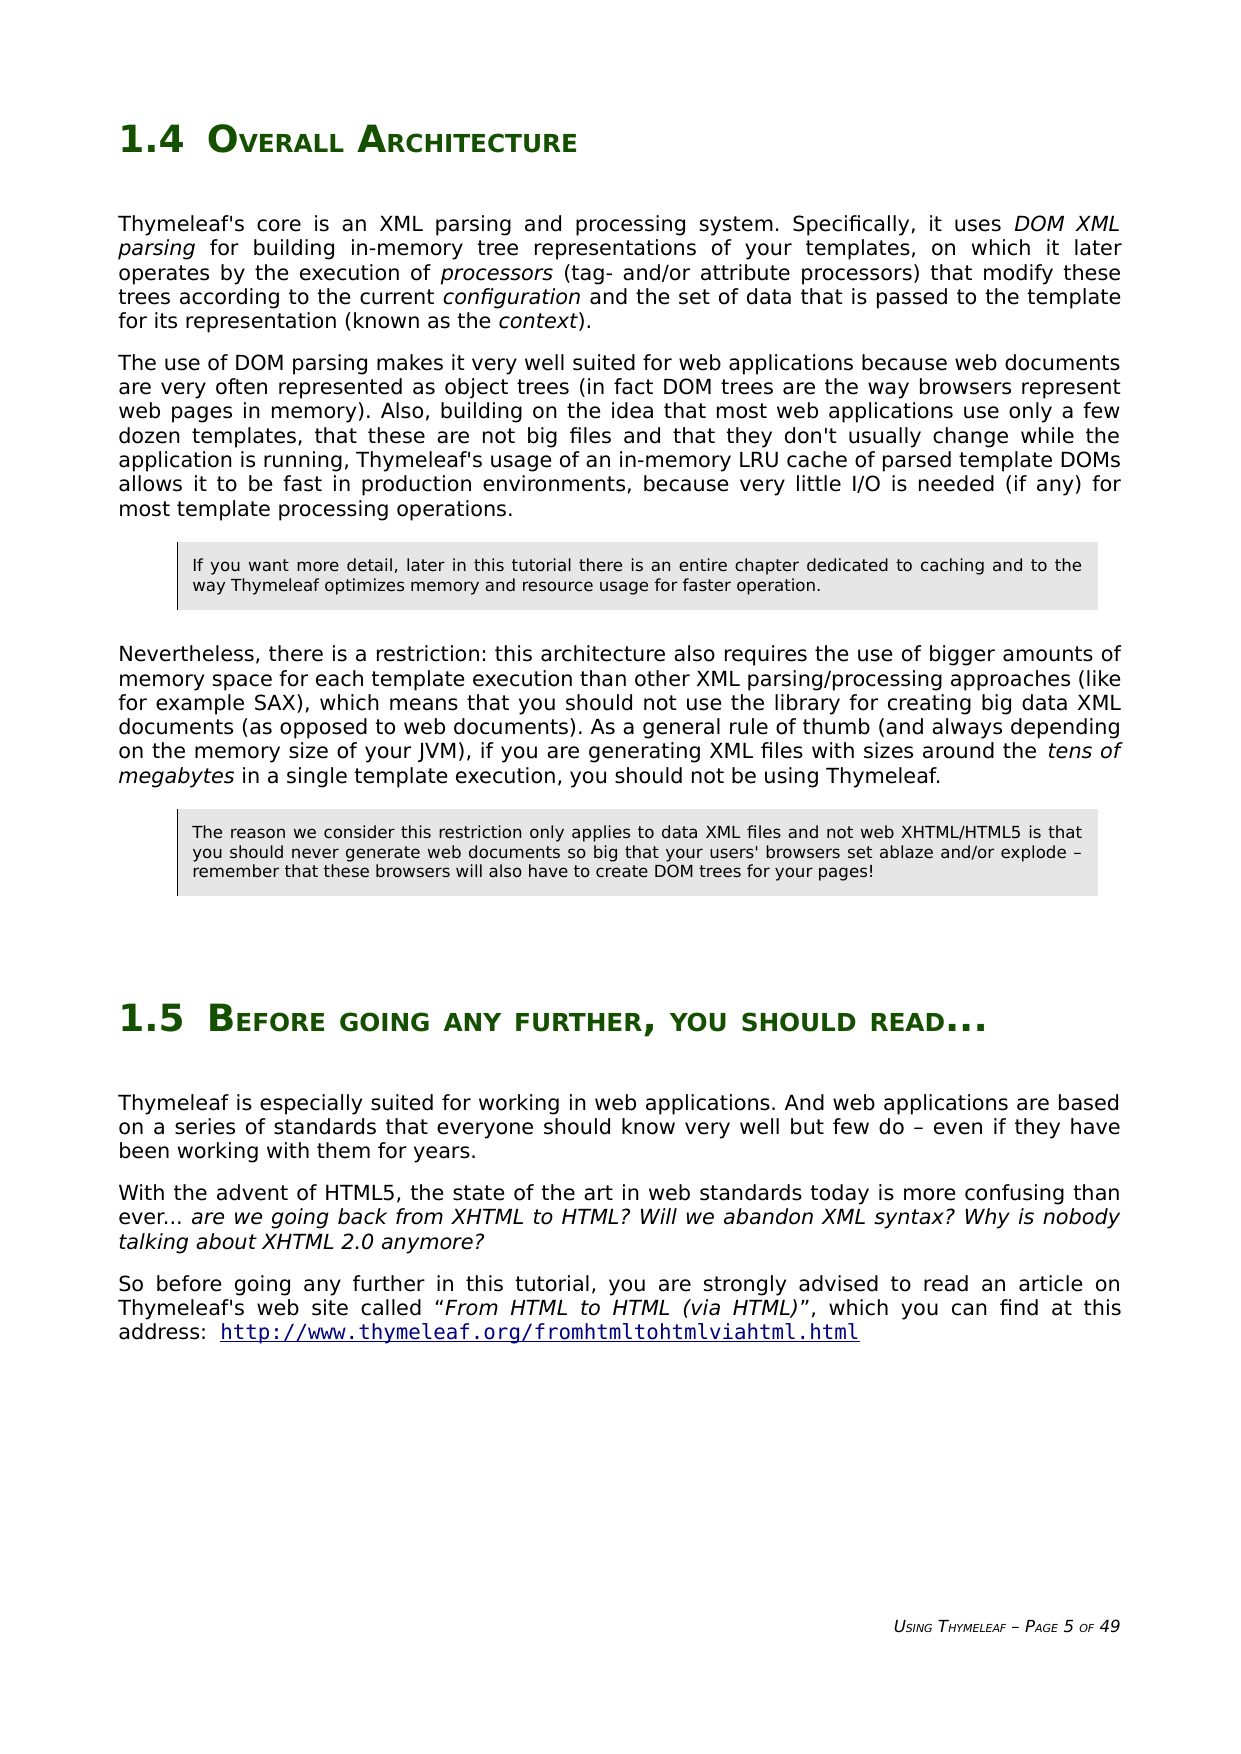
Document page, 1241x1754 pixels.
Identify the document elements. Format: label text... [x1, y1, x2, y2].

text The reason we consider this restriction only applies to data XML files and not web XHTML/HTML5 is that you should never generate web documents so big that your users' browsers set ablaze and/or explode – remember that these browsers will also have to create DOM trees for your pages! [178, 809, 1098, 896]
text With the advent of HTML5, the state of the art in web standards today is more confusing than ever... are we going back from XHTML to HTML? Will we abandon XML syntax? Why is nobody talking about XHTML 2.0 anymore? [118, 1181, 1122, 1254]
text So before going any further in this tutorial, you are strongly advised to read an article on Thymeleaf's web site called “From HTML to HTML (via HTML)”, which you can find at this address: http://www.thymeleaf.org/fromhtmltohtmlviahtml.html [118, 1272, 1122, 1344]
text If you want more detail, later in this tutorial there is an entire chapter dedicated to caching and to the way Thymeleaf optimizes memory and resource usage for faster operation. [178, 542, 1098, 610]
subtitle Overall Architecture [118, 118, 1122, 162]
text The use of DOM parsing makes it very well suited for web applications because web documents are very often represented as object trees (in fact DOM trees are the way browsers represent web pages in memory). Also, building on the idea that most web applications use only a few dozen templates, that these are not big files and that they don't usually change while the application is running, Thymeleaf's usage of an in-memory LRU cache of parsed template DOMs allows it to be fast in production environments, because very little I/O is needed (if any) for most template processing operations. [118, 351, 1122, 521]
text Thymeleaf's core is an XML parsing and processing system. Specifically, it uses DOM XML parsing for building in-memory tree representations of your templates, on which it later operates by the execution of processors (tag- and/or attribute processors) that modify these trees according to the current configuration and the set of data that is passed to the template for its representation (known as the context). [118, 212, 1122, 333]
subtitle Before going any further, you should read... [118, 997, 1122, 1040]
text Nevertheless, there is a restriction: this architecture also requires the use of bigger amounts of memory space for each template execution than other XML parsing/processing approaches (like for example SAX), which means that you should not use the library for creating big data XML documents (as opposed to web documents). As a general rule of thumb (and always depending on the memory size of your JVM), if you are generating XML files with sizes around the tens of megabytes in a single template execution, you should not be using Thymeleaf. [118, 642, 1122, 788]
text Thymeleaf is especially suited for working in web applications. And web applications are based on a series of standards that everyone should know very well but few do – even if they have been working with them for years. [118, 1091, 1122, 1163]
